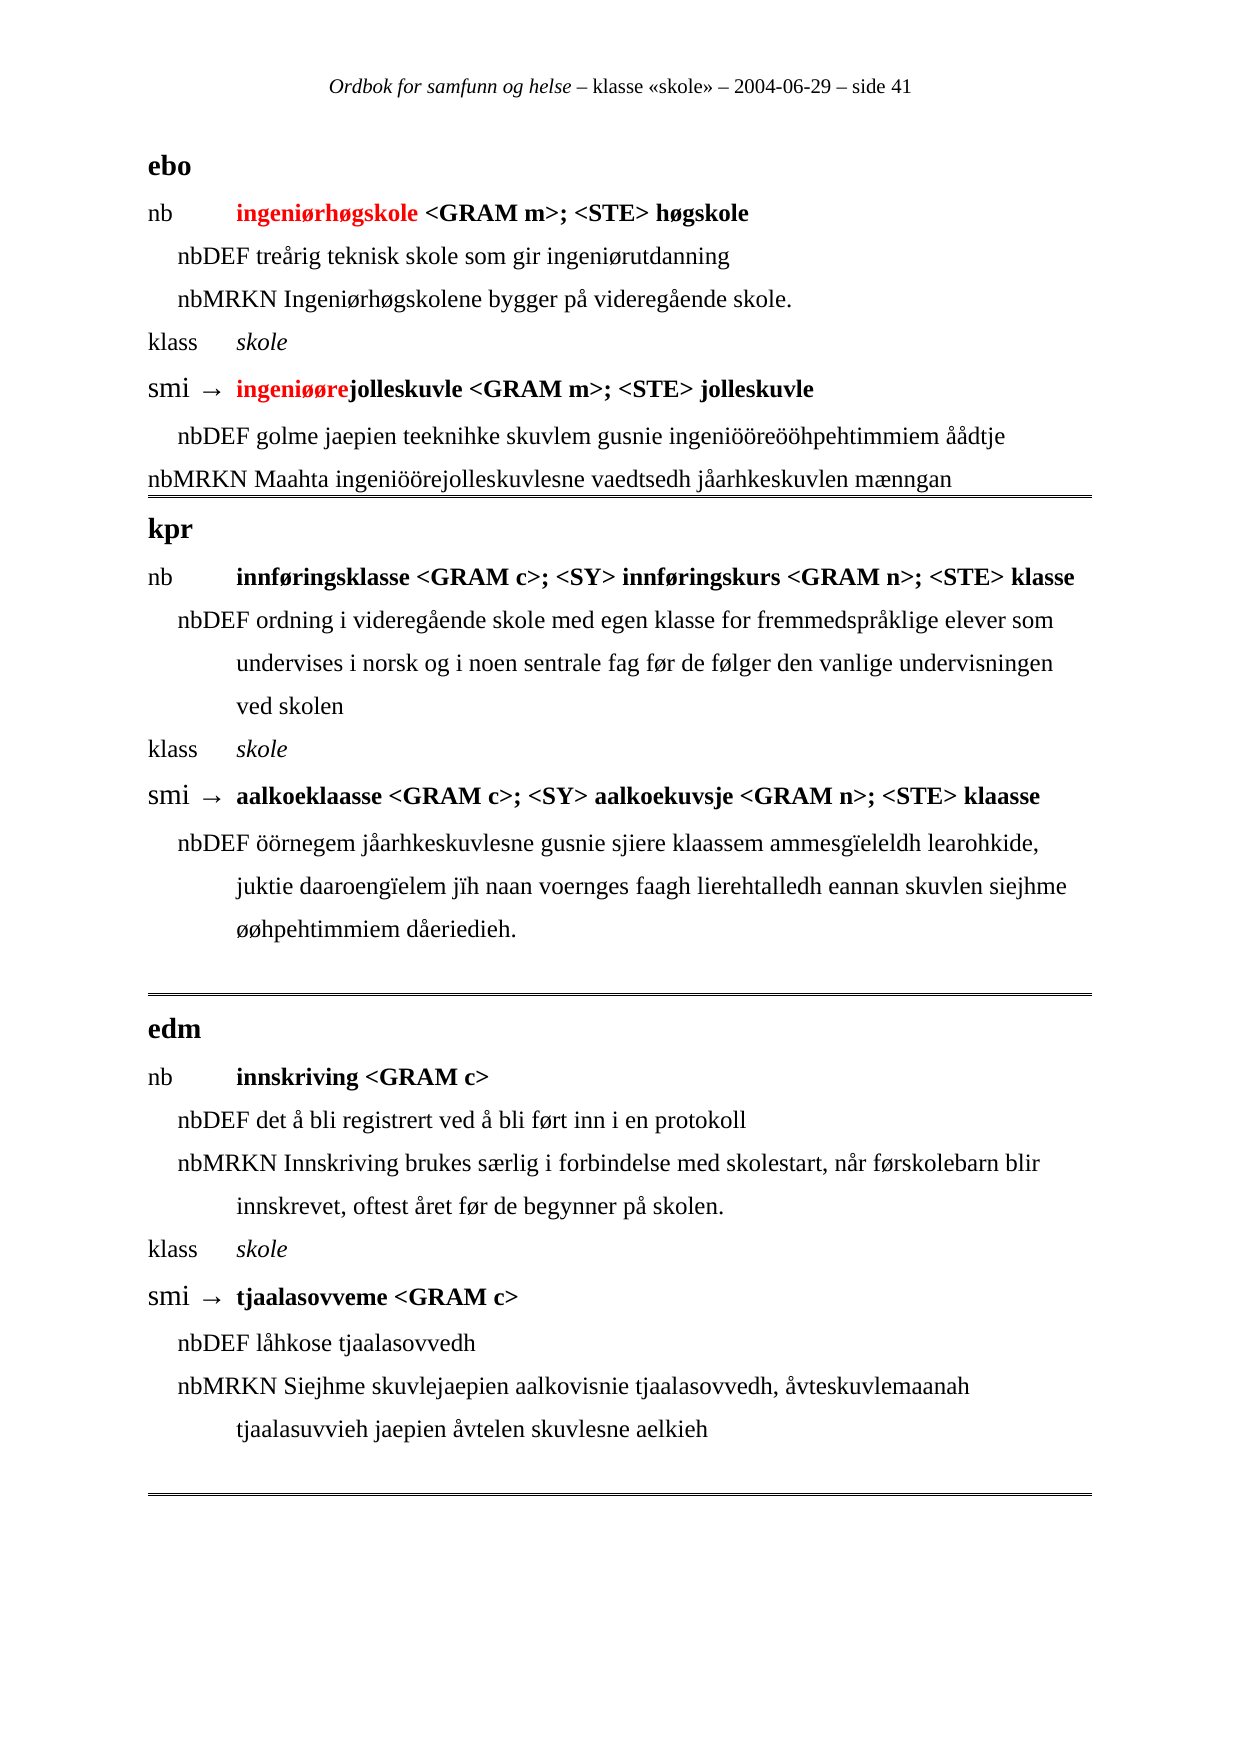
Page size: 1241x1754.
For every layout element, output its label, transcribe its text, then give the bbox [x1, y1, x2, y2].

text smi → aalkoeklaasse <GRAM c>; <SY> aalkoekuvsje <GRAM n>; <STE> klaasse [148, 777, 1092, 811]
text nb ingeniørhøgskole <GRAM m>; <STE> høgskole [148, 198, 1092, 227]
text smi → tjaalasovveme <GRAM c> [148, 1278, 1092, 1311]
text nbDEF låhkose tjaalasovvedh [177, 1328, 1092, 1357]
text kpr [148, 511, 1092, 545]
text nbDEF ordning i videregående skole med egen klasse for fremmedspråklige elever som undervises i norsk og i noen sentrale fag før de følger den vanlige undervisningen ved skolen [177, 605, 1092, 720]
text nbMRKN Innskriving brukes særlig i forbindelse med skolestart, når førskolebarn blir innskrevet, oftest året før de begynner på skolen. [177, 1148, 1092, 1220]
text klass skole [148, 734, 1092, 763]
text nbMRKN Siejhme skuvlejaepien aalkovisnie tjaalasovvedh, åvteskuvlemaanah tjaalasuvvieh jaepien åvtelen skuvlesne aelkieh [177, 1371, 1092, 1443]
text nbDEF treårig teknisk skole som gir ingeniørutdanning [177, 241, 1092, 270]
text nbDEF golme jaepien teeknihke skuvlem gusnie ingeniööreööhpehtimmiem åådtje [177, 421, 1092, 449]
text nb innføringsklasse <GRAM c>; <SY> innføringskurs <GRAM n>; <STE> klasse [148, 562, 1092, 590]
text nbDEF öörnegem jåarhkeskuvlesne gusnie sjiere klaassem ammesgïeleldh learohkide, juktie daaroengïelem jïh naan voernges faagh lierehtalledh eannan skuvlen siejhme øøhpehtimmiem dåeriedieh. [177, 828, 1092, 943]
text nbDEF det å bli registrert ved å bli ført inn i en protokoll [177, 1105, 1092, 1134]
text ebo [148, 148, 1092, 181]
text nbMRKN Ingeniørhøgskolene bygger på videregående skole. [177, 284, 1092, 313]
text nbMRKN Maahta ingeniöörejolleskuvlesne vaedtsedh jåarhkeskuvlen mænngan [148, 464, 1092, 495]
text klass skole [148, 1234, 1092, 1263]
text klass skole [148, 327, 1092, 356]
text nb innskriving <GRAM c> [148, 1062, 1092, 1091]
text smi → ingeniøørejolleskuvle <GRAM m>; <STE> jolleskuvle [148, 370, 1092, 404]
text edm [148, 1012, 1092, 1045]
